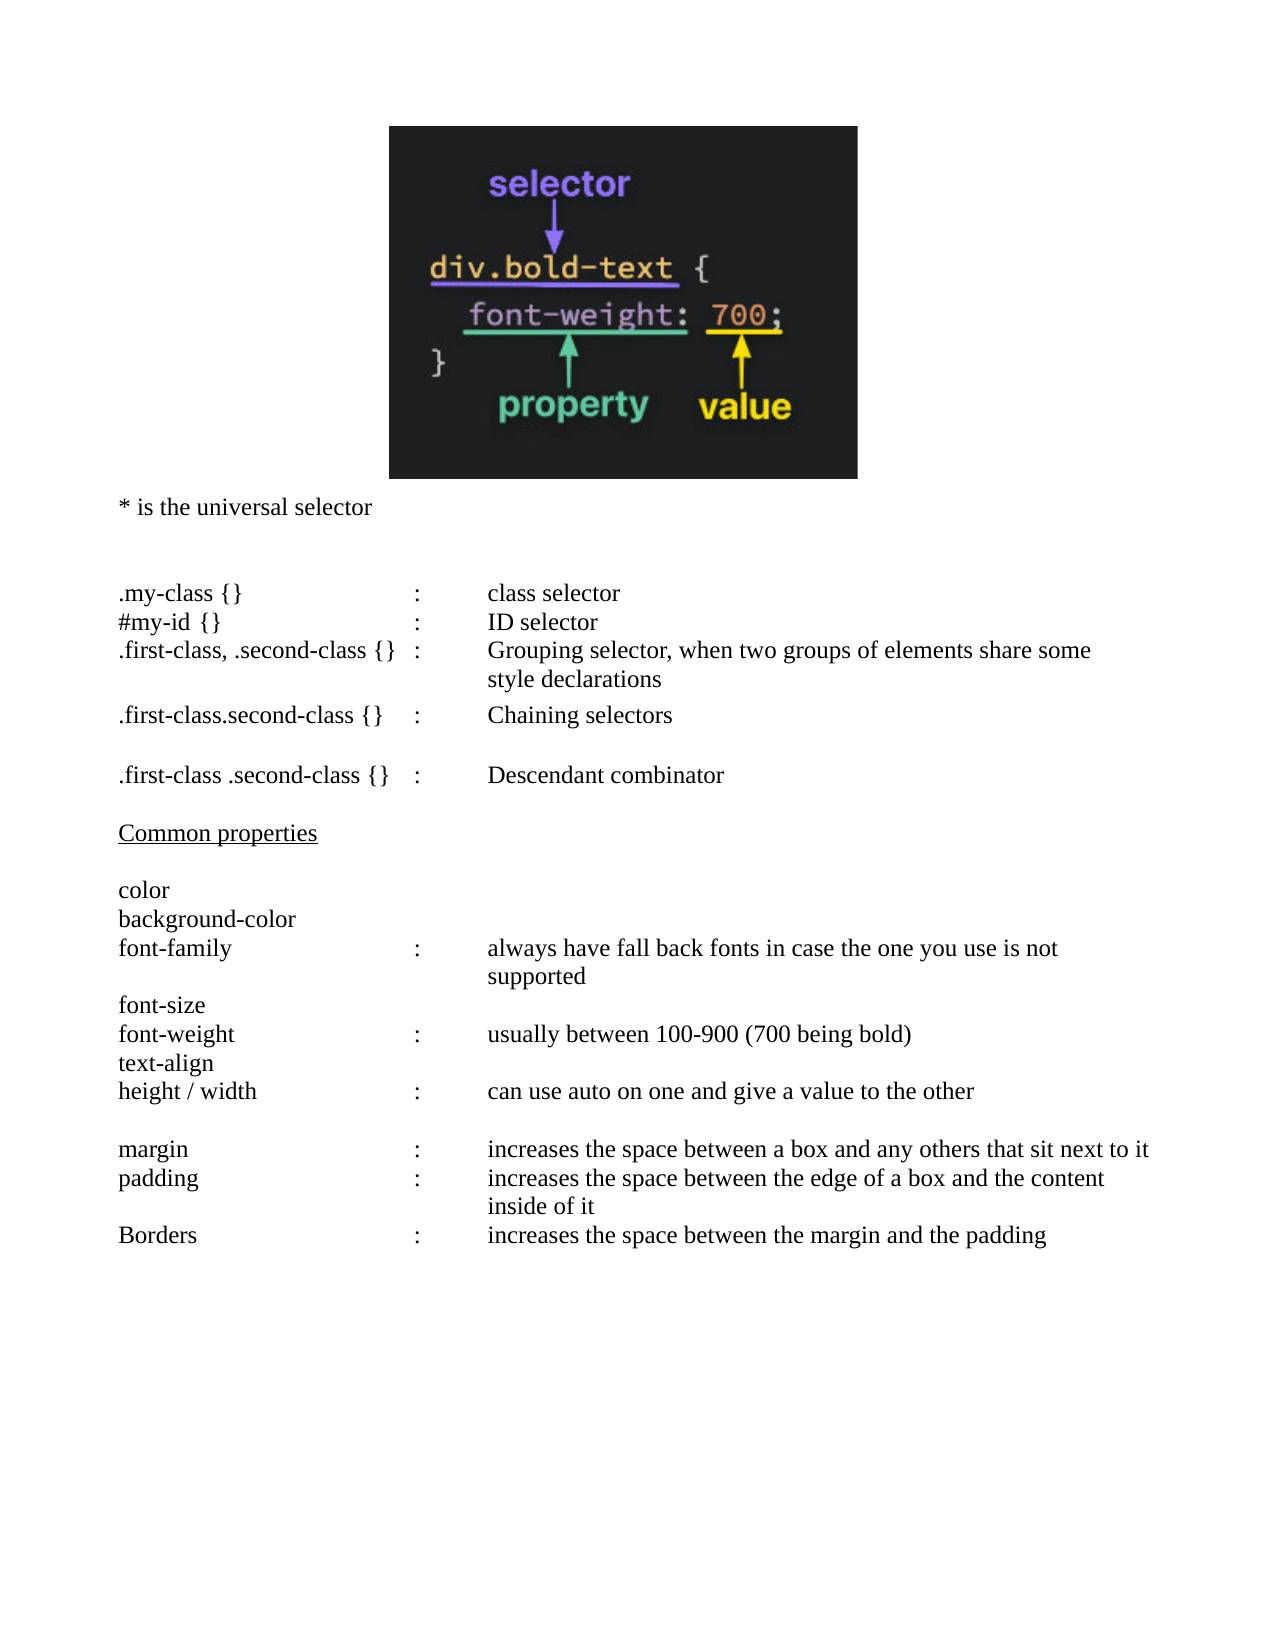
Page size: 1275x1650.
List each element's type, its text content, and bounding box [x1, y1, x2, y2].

text text-align [118, 1048, 1157, 1076]
text #my-id {} : ID selector [118, 607, 1157, 636]
text background-color [118, 904, 1157, 933]
text padding : increases the space between the edge of a box and the content inside of it [118, 1163, 1157, 1220]
text .first-class.second-class {} : Chaining selectors [118, 693, 1157, 731]
text .first-class, .second-class {} : Grouping selector, when two groups of elements share some style declarations [118, 636, 1157, 693]
text font-family : always have fall back fonts in case the one you use is not supported [118, 933, 1157, 990]
text font-weight : usually between 100-900 (700 being bold) [118, 1019, 1157, 1048]
picture [389, 126, 858, 479]
text height / width : can use auto on one and give a value to the other [118, 1076, 1157, 1105]
text margin : increases the space between a box and any others that sit next to it [118, 1134, 1157, 1163]
text Borders : increases the space between the margin and the padding [118, 1220, 1157, 1249]
text font-size [118, 990, 1157, 1019]
text * is the universal selector [118, 492, 1157, 521]
text color [118, 875, 1157, 904]
text .first-class .second-class {} : Descendant combinator [118, 760, 1157, 789]
text Common properties [118, 818, 1157, 846]
text .my-class {} : class selector [118, 578, 1157, 607]
